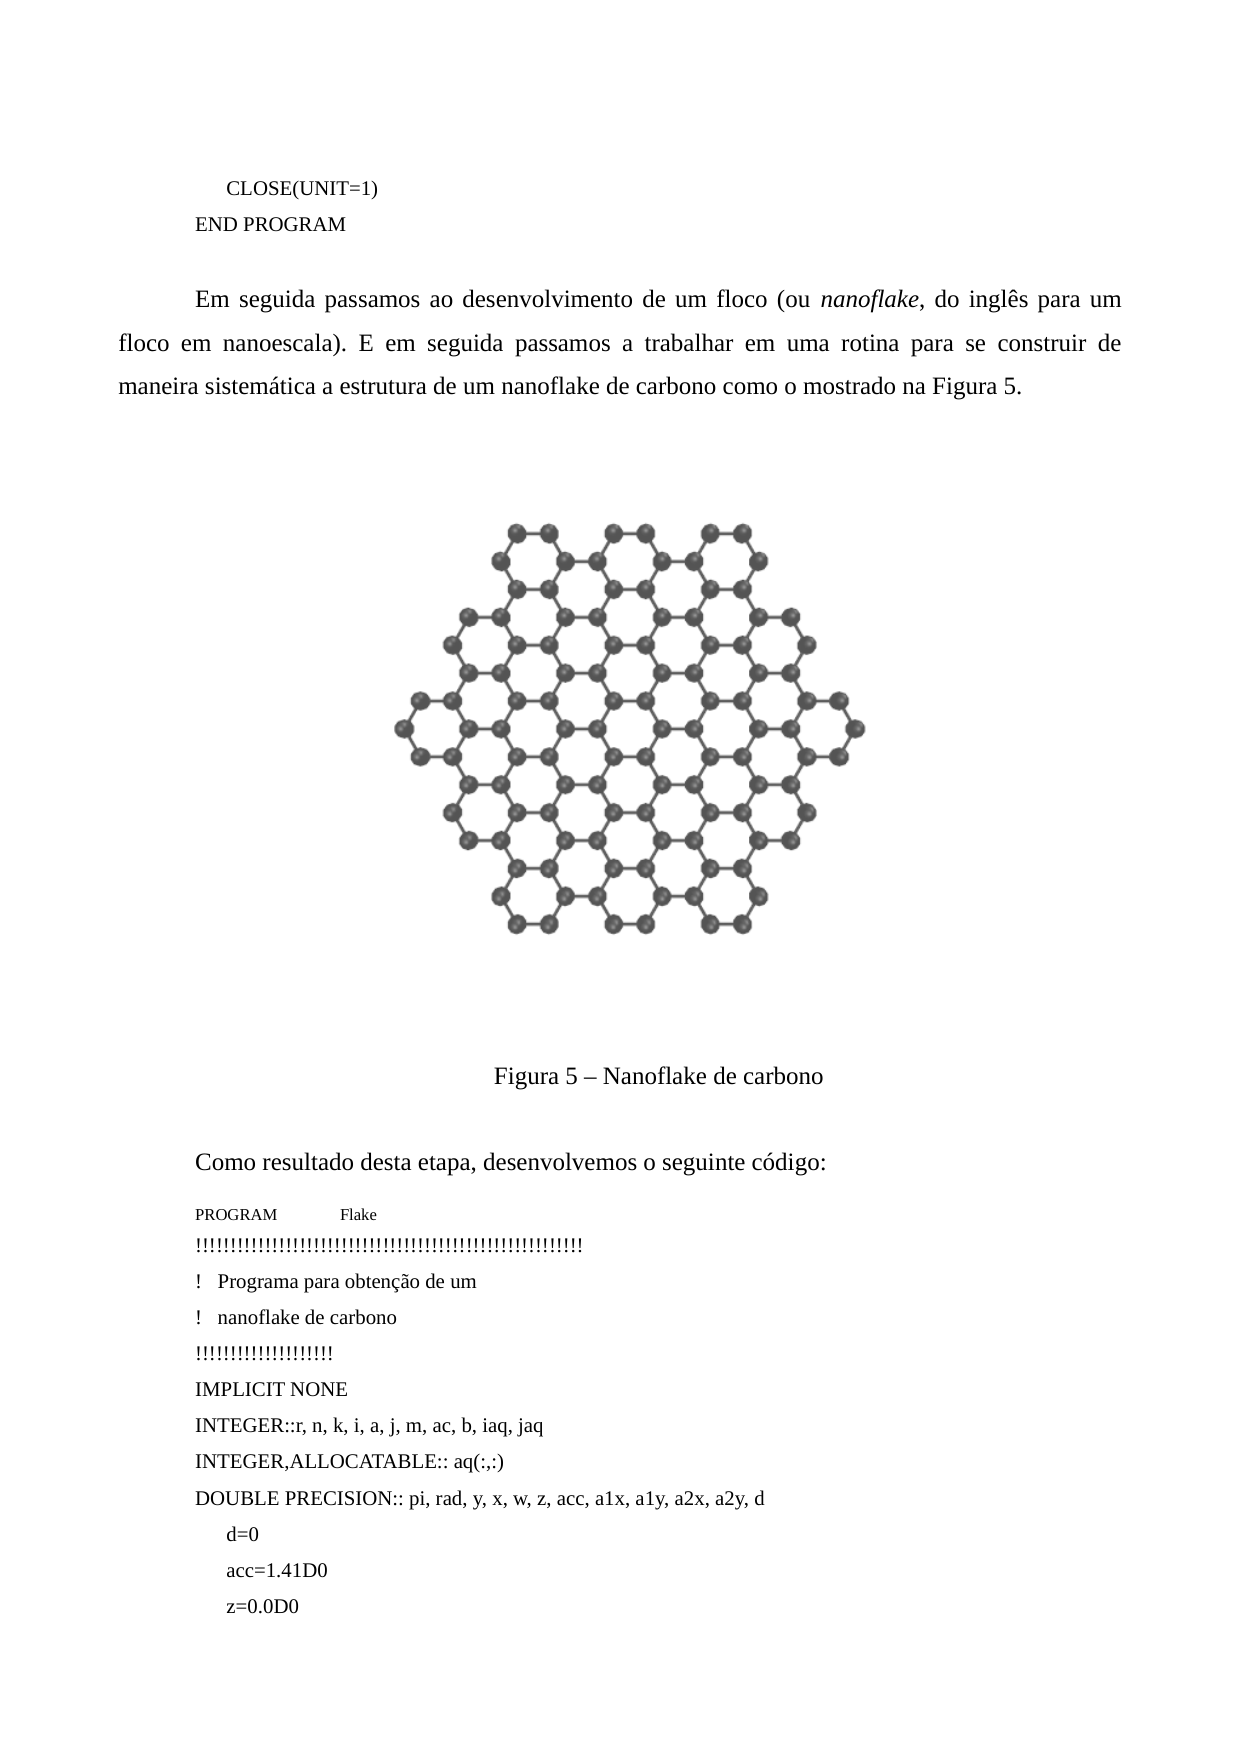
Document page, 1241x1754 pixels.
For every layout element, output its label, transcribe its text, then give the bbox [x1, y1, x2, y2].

text Figura 5 – Nanoflake de carbono [118, 960, 306, 989]
text ! nanoflake de carbono [118, 1305, 1122, 1329]
text Como resultado desta etapa, desenvolvemos o seguinte código: [118, 1147, 1122, 1176]
text IMPLICIT NONE [118, 1377, 1122, 1401]
text acc=1.41D0 [118, 1558, 1122, 1582]
text INTEGER::r, n, k, i, a, j, m, ac, b, iaq, jaq [118, 1413, 1122, 1437]
text INTEGER,ALLOCATABLE:: aq(:,:) [118, 1449, 1122, 1473]
text END PROGRAM [118, 212, 1122, 236]
text Figura 5 – Nanoflake de carbono [933, 960, 1122, 989]
text Em seguida passamos ao desenvolvimento de um floco (ou nanoflake, do inglês para um floco em nanoescala). E em seguida passamos a trabalhar em uma rotina para se construir de maneira sistemática a estrutura de um nanoflake de carbono como o mostrado na Figura 5. [118, 284, 1122, 399]
text PROGRAM Flake [118, 1204, 1122, 1224]
text Figura 5 – Nanoflake de carbono [118, 1061, 1122, 1089]
text CLOSE(UNIT=1) [118, 176, 1122, 200]
text !!!!!!!!!!!!!!!!!!!!!!!!!!!!!!!!!!!!!!!!!!!!!!!!!!!!!!!! [118, 1233, 1122, 1257]
text z=0.0D0 [118, 1594, 1122, 1618]
picture [306, 413, 933, 1052]
text d=0 [118, 1522, 1122, 1546]
text DOUBLE PRECISION:: pi, rad, y, x, w, z, acc, a1x, a1y, a2x, a2y, d [118, 1486, 1122, 1509]
text !!!!!!!!!!!!!!!!!!!! [118, 1341, 1122, 1365]
text ! Programa para obtenção de um [118, 1269, 1122, 1293]
